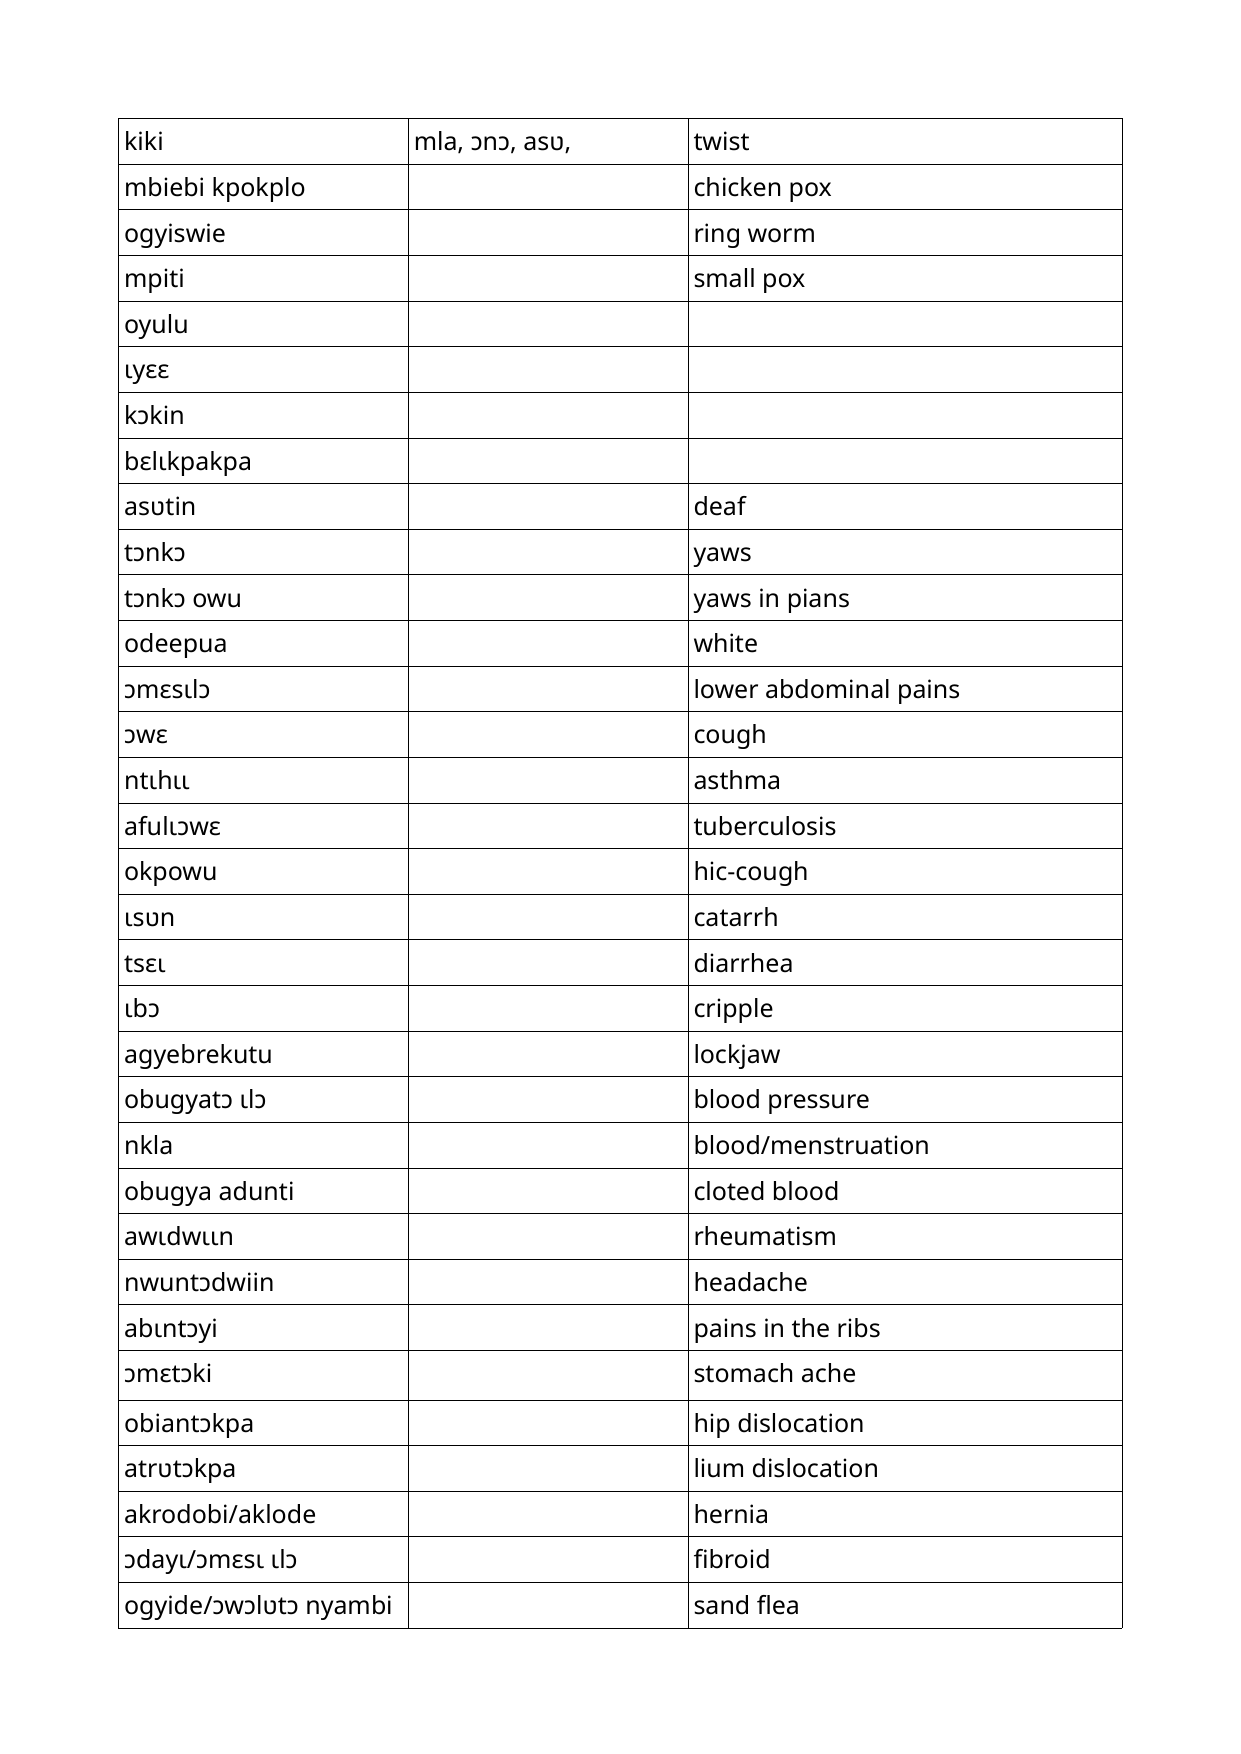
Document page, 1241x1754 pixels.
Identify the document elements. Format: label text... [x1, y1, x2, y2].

table_cell small pox [689, 256, 1122, 301]
table_cell tɔnkɔ owu [119, 575, 408, 620]
table_cell [409, 1214, 688, 1259]
table_cell agyebrekutu [119, 1032, 408, 1076]
table_cell bɛlɩkpakpa [119, 439, 408, 483]
table_cell [409, 804, 688, 848]
table_cell stomach ache [689, 1351, 1122, 1399]
table_cell oyulu [119, 302, 408, 346]
table_cell lockjaw [689, 1032, 1122, 1076]
table_cell kɔkin [119, 393, 408, 437]
table_cell abɩntɔyi [119, 1305, 408, 1350]
table_cell [409, 1583, 688, 1628]
table_cell [409, 393, 688, 437]
table_cell chicken pox [689, 165, 1122, 209]
table_cell pains in the ribs [689, 1305, 1122, 1350]
table_cell obugyatɔ ɩlɔ [119, 1077, 408, 1122]
table_cell hic-cough [689, 849, 1122, 894]
table_cell ogyiswie [119, 210, 408, 255]
table_cell [409, 302, 688, 346]
table_cell ɔdayɩ/ɔmɛsɩ ɩlɔ [119, 1537, 408, 1582]
table_cell tuberculosis [689, 804, 1122, 848]
table_cell [409, 1305, 688, 1350]
table_cell diarrhea [689, 940, 1122, 985]
table_cell mbiebi kpokplo [119, 165, 408, 209]
table_cell [409, 1446, 688, 1491]
table_cell atrʋtɔkpa [119, 1446, 408, 1491]
table_cell okpowu [119, 849, 408, 894]
table_cell kiki [119, 119, 408, 164]
table_cell fibroid [689, 1537, 1122, 1582]
table_cell nkla [119, 1123, 408, 1167]
table_cell ɔwɛ [119, 712, 408, 757]
table_cell [409, 895, 688, 939]
table_cell [409, 256, 688, 301]
table_cell [409, 1537, 688, 1582]
table_cell [409, 1077, 688, 1122]
table_cell tsɛɩ [119, 940, 408, 985]
table_cell akrodobi/aklode [119, 1492, 408, 1536]
table_cell [409, 667, 688, 711]
table_cell ɔmɛsɩlɔ [119, 667, 408, 711]
table_cell [409, 1123, 688, 1167]
table_cell twist [689, 119, 1122, 164]
table_cell asthma [689, 758, 1122, 802]
table_cell lium dislocation [689, 1446, 1122, 1491]
table_cell catarrh [689, 895, 1122, 939]
table_cell deaf [689, 484, 1122, 529]
table_cell blood pressure [689, 1077, 1122, 1122]
table_cell [409, 530, 688, 574]
table_cell [409, 484, 688, 529]
table_cell rheumatism [689, 1214, 1122, 1259]
table_cell ntɩhɩɩ [119, 758, 408, 802]
table_cell [689, 302, 1122, 346]
table_cell ɩsʋn [119, 895, 408, 939]
table_cell [409, 940, 688, 985]
table_cell [409, 1492, 688, 1536]
table_cell [409, 1260, 688, 1304]
table_cell [409, 986, 688, 1031]
table_cell obiantɔkpa [119, 1401, 408, 1445]
table_cell cloted blood [689, 1169, 1122, 1213]
table_cell [409, 575, 688, 620]
table_cell [409, 712, 688, 757]
table_cell hernia [689, 1492, 1122, 1536]
table_cell headache [689, 1260, 1122, 1304]
table_cell sand flea [689, 1583, 1122, 1628]
table_cell mpiti [119, 256, 408, 301]
table_cell [409, 1351, 688, 1399]
table_cell [409, 758, 688, 802]
table_cell ɩbɔ [119, 986, 408, 1031]
table_cell [689, 393, 1122, 437]
table_cell ɔmɛtɔki [119, 1351, 408, 1399]
table_cell obugya adunti [119, 1169, 408, 1213]
table_cell yaws [689, 530, 1122, 574]
table_cell blood/menstruation [689, 1123, 1122, 1167]
table_cell odeepua [119, 621, 408, 666]
table_cell [409, 1401, 688, 1445]
table_cell tɔnkɔ [119, 530, 408, 574]
table_cell ring worm [689, 210, 1122, 255]
table_cell [689, 439, 1122, 483]
table_cell awɩdwɩɩn [119, 1214, 408, 1259]
table_cell lower abdominal pains [689, 667, 1122, 711]
table_cell cough [689, 712, 1122, 757]
table_cell [409, 347, 688, 392]
table_cell [409, 165, 688, 209]
table_cell ɩyɛɛ [119, 347, 408, 392]
table_cell mla, ɔnɔ, asʋ, [409, 119, 688, 164]
table_cell [409, 621, 688, 666]
table_cell white [689, 621, 1122, 666]
table_cell ogyide/ɔwɔlʋtɔ nyambi [119, 1583, 408, 1628]
table_cell [409, 1169, 688, 1213]
table_cell [409, 849, 688, 894]
table_cell [409, 439, 688, 483]
table_cell nwuntɔdwiin [119, 1260, 408, 1304]
table_cell yaws in pians [689, 575, 1122, 620]
table_cell [689, 347, 1122, 392]
table_cell [409, 210, 688, 255]
table_cell afulɩɔwɛ [119, 804, 408, 848]
table_cell [409, 1032, 688, 1076]
table_cell cripple [689, 986, 1122, 1031]
table_cell hip dislocation [689, 1401, 1122, 1445]
table_cell asʋtin [119, 484, 408, 529]
